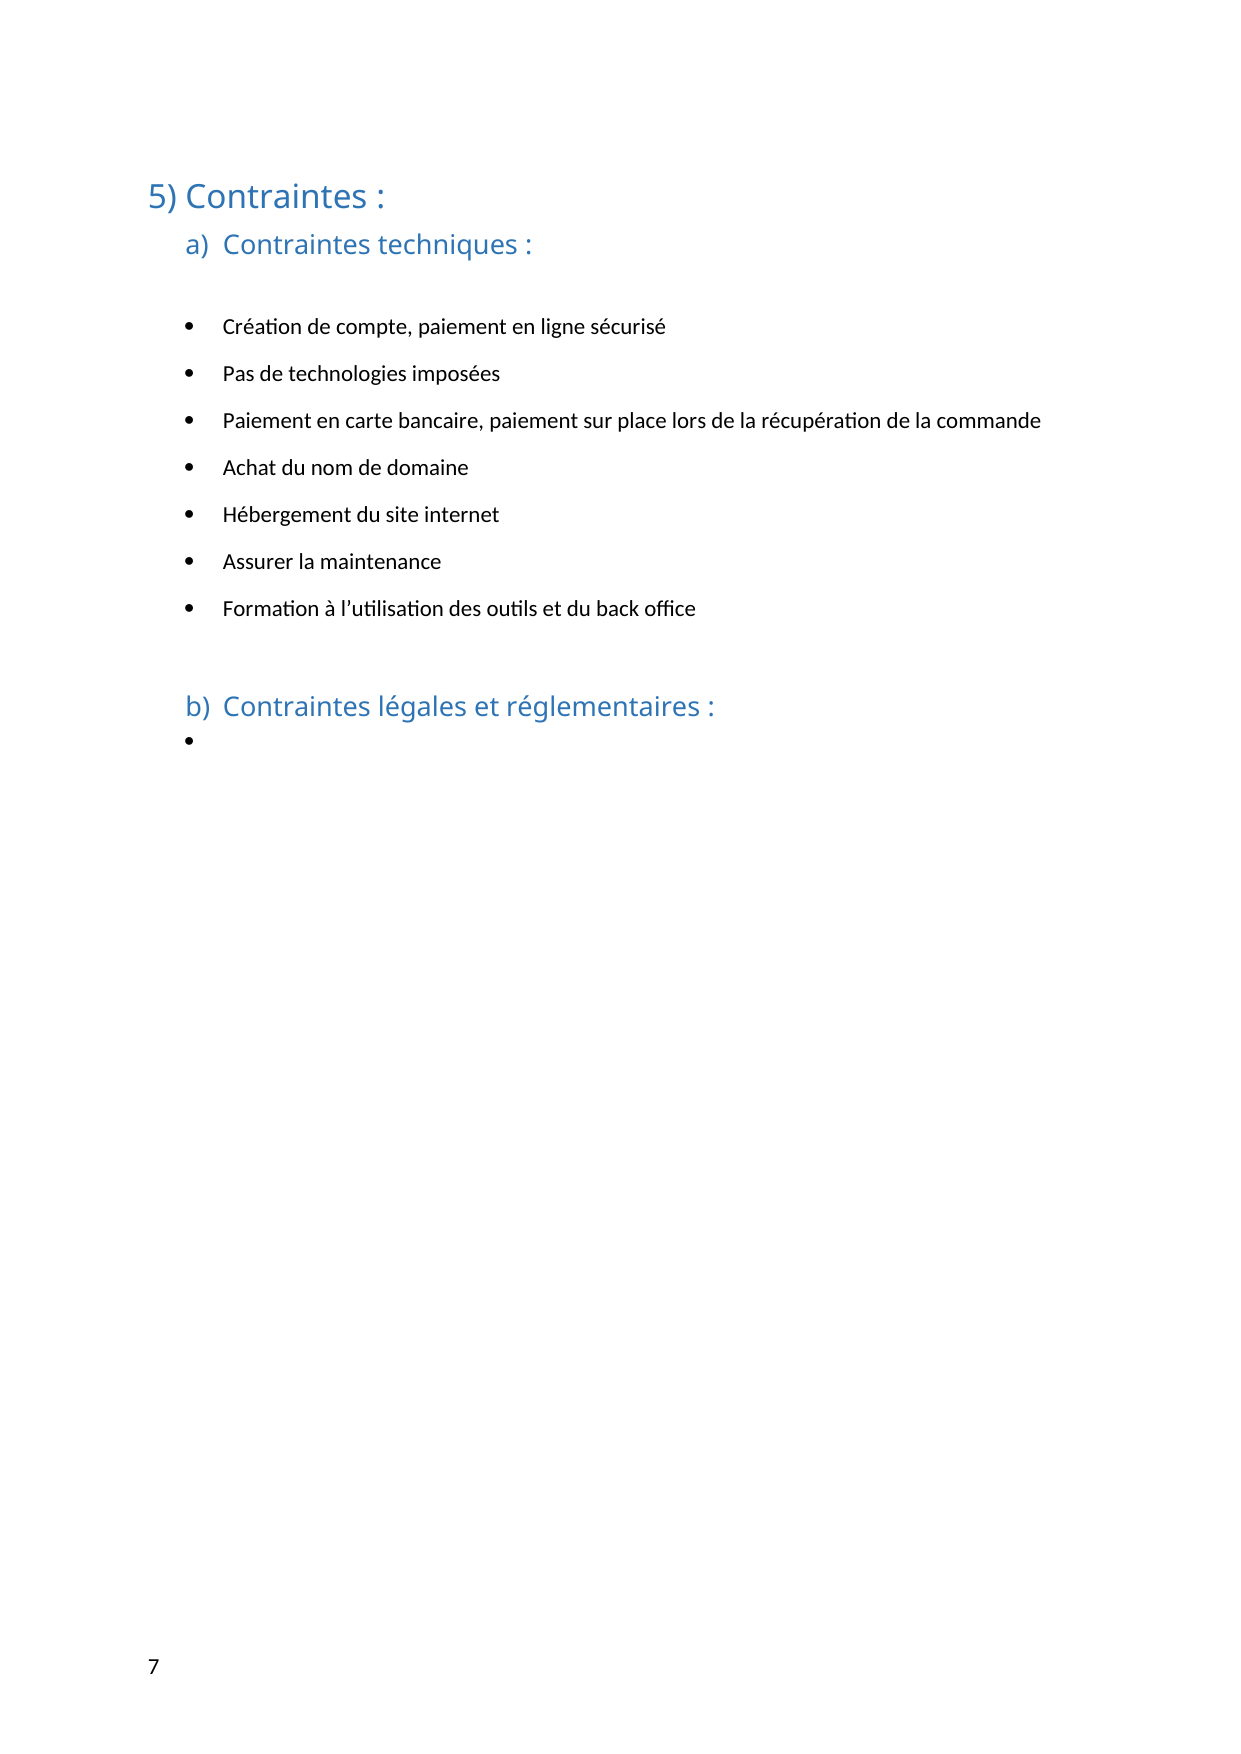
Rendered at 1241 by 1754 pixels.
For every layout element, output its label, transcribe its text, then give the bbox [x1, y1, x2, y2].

list Paiement en carte bancaire, paiement sur place lors de la récupération de la commande [185, 406, 1093, 434]
list Assurer la maintenance [185, 547, 1093, 575]
subtitle Contraintes techniques : [185, 226, 1093, 263]
list Pas de technologies imposées [185, 359, 1093, 387]
list Hébergement du site internet [185, 500, 1093, 528]
list Formation à l’utilisation des outils et du back office [185, 594, 1093, 622]
subtitle Contraintes légales et réglementaires : [185, 687, 1093, 724]
subtitle Contraintes : [148, 173, 1093, 218]
list Création de compte, paiement en ligne sécurisé [185, 312, 1093, 340]
list Achat du nom de domaine [185, 453, 1093, 481]
